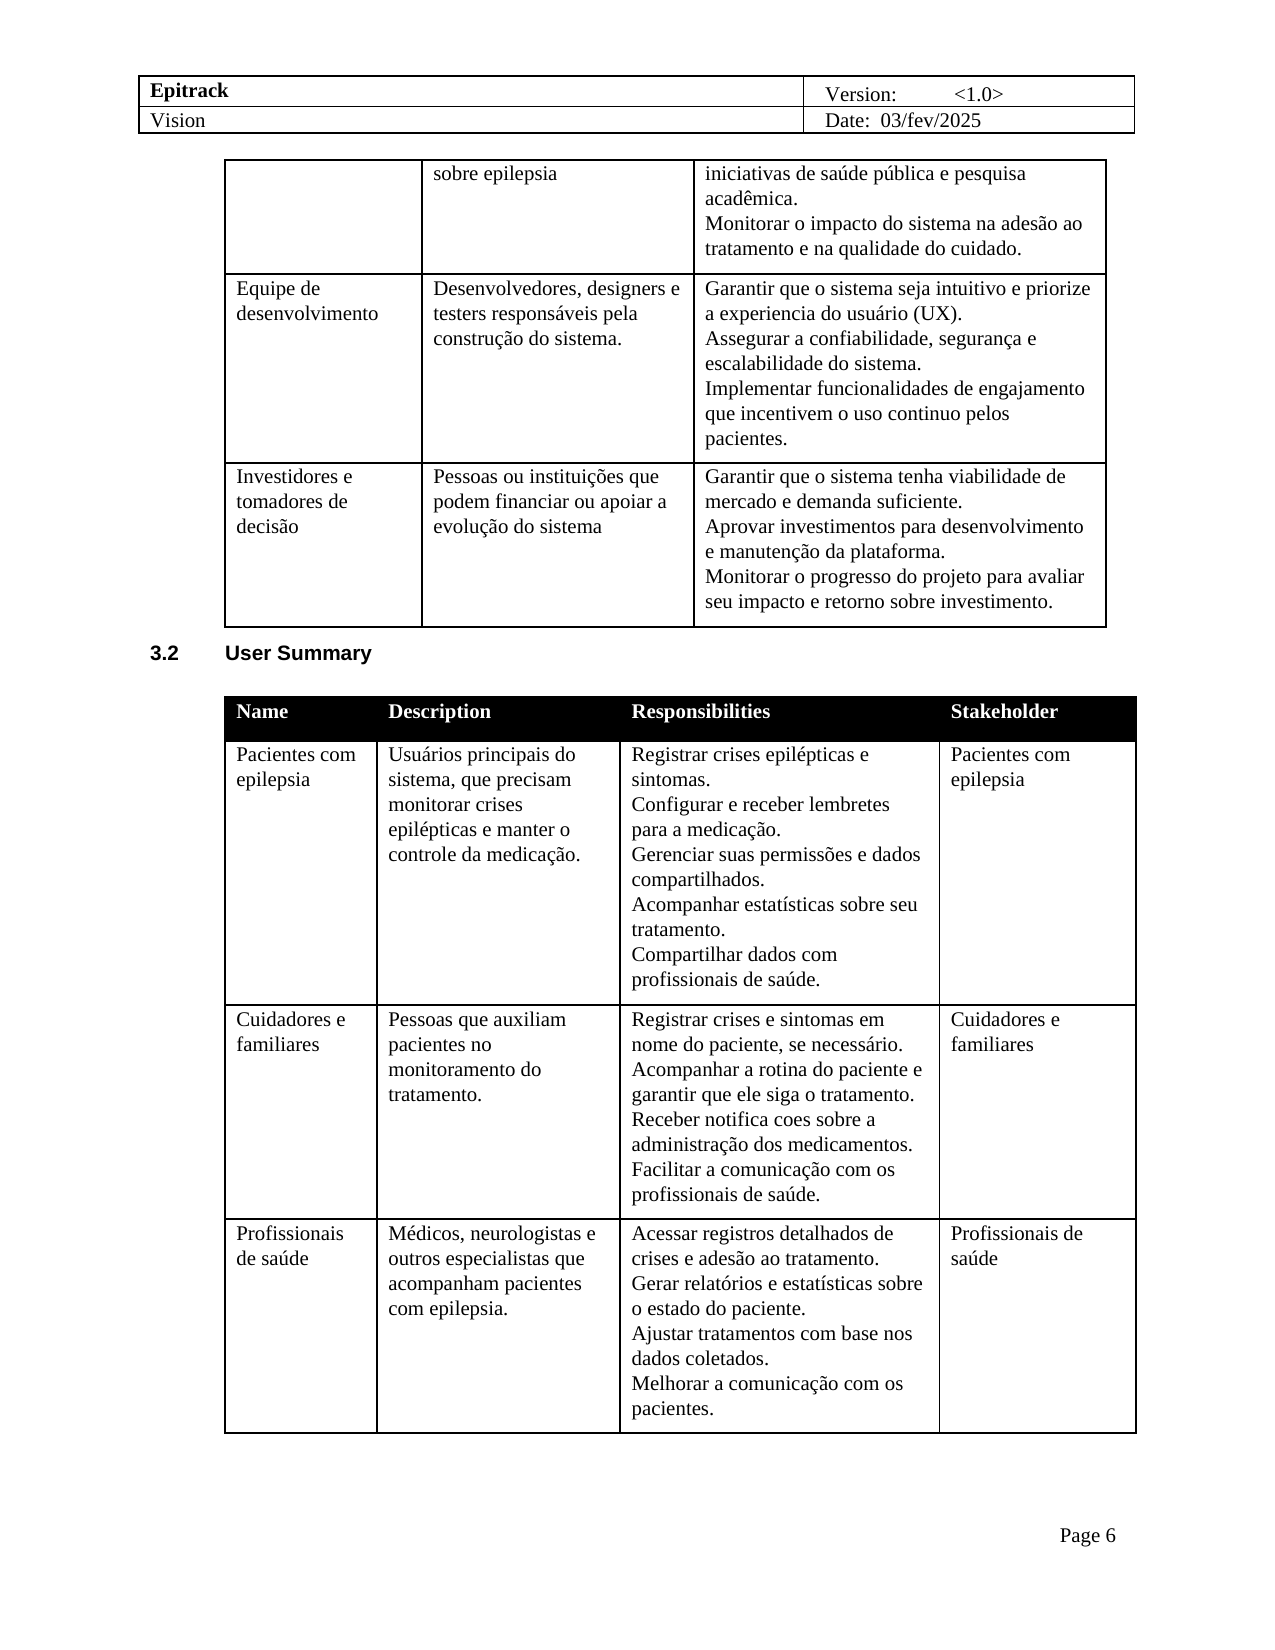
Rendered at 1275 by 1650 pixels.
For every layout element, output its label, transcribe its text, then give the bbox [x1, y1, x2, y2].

table_cell Usuários principais do sistema, que precisam monitorar crises epilépticas e manter o controle da medicação. [378, 742, 619, 1004]
table_cell Garantir que o sistema tenha viabilidade de mercado e demanda suficiente. Aprovar investimentos para desenvolvimento e manutenção da plataforma. Monitorar o progresso do projeto para avaliar seu impacto e retorno sobre investimento. [695, 464, 1105, 626]
table_cell [226, 161, 421, 273]
table_cell Profissionais de saúde [226, 1220, 376, 1432]
table_cell Registrar crises epilépticas e sintomas. Configurar e receber lembretes para a medicação. Gerenciar suas permissões e dados compartilhados. Acompanhar estatísticas sobre seu tratamento. Compartilhar dados com profissionais de saúde. [621, 742, 939, 1004]
table_header Stakeholder [940, 698, 1135, 740]
table_cell Cuidadores e familiares [226, 1006, 376, 1218]
table_header Responsibilities [621, 698, 939, 740]
table_cell Equipe de desenvolvimento [226, 275, 421, 462]
table_cell Desenvolvedores, designers e testers responsáveis pela construção do sistema. [423, 275, 693, 462]
table_cell Acessar registros detalhados de crises e adesão ao tratamento. Gerar relatórios e estatísticas sobre o estado do paciente. Ajustar tratamentos com base nos dados coletados. Melhorar a comunicação com os pacientes. [621, 1220, 939, 1432]
table_cell iniciativas de saúde pública e pesquisa acadêmica. Monitorar o impacto do sistema na adesão ao tratamento e na qualidade do cuidado. [695, 161, 1105, 273]
subtitle User Summary [150, 640, 1125, 665]
table_cell Médicos, neurologistas e outros especialistas que acompanham pacientes com epilepsia. [378, 1220, 619, 1432]
table_cell Pessoas que auxiliam pacientes no monitoramento do tratamento. [378, 1006, 619, 1218]
table_header Name [226, 698, 376, 740]
table_cell Pessoas ou instituições que podem financiar ou apoiar a evolução do sistema [423, 464, 693, 626]
table_cell Pacientes com epilepsia [226, 742, 376, 1004]
table_cell Pacientes com epilepsia [940, 742, 1135, 1004]
table_cell Profissionais de saúde [940, 1220, 1135, 1432]
table_cell Cuidadores e familiares [940, 1006, 1135, 1218]
table_cell Garantir que o sistema seja intuitivo e priorize a experiencia do usuário (UX). Assegurar a confiabilidade, segurança e escalabilidade do sistema. Implementar funcionalidades de engajamento que incentivem o uso continuo pelos pacientes. [695, 275, 1105, 462]
table_header Description [378, 698, 619, 740]
table_cell Investidores e tomadores de decisão [226, 464, 421, 626]
table_cell Registrar crises e sintomas em nome do paciente, se necessário. Acompanhar a rotina do paciente e garantir que ele siga o tratamento. Receber notifica coes sobre a administração dos medicamentos. Facilitar a comunicação com os profissionais de saúde. [621, 1006, 939, 1218]
table_cell sobre epilepsia [423, 161, 693, 273]
